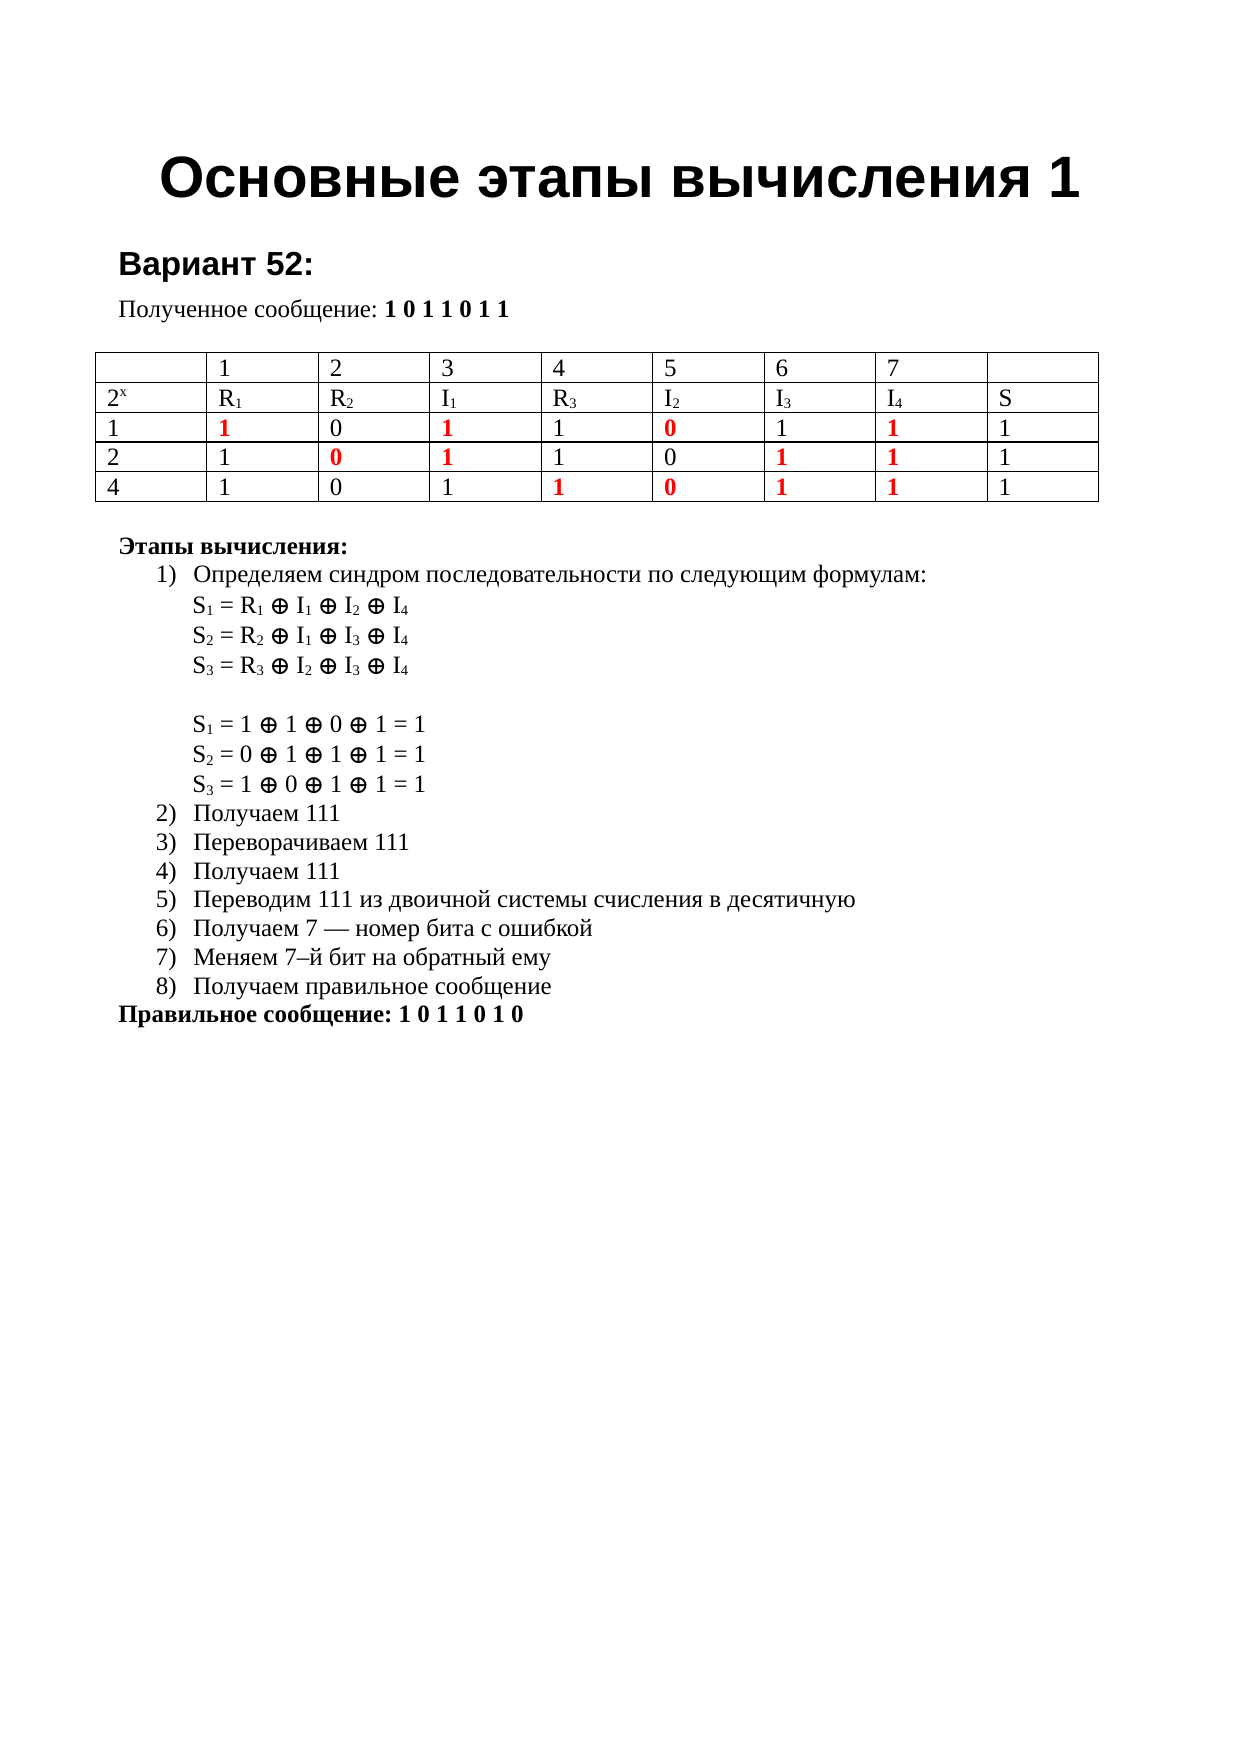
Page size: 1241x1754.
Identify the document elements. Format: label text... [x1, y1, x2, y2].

table_header 5 [653, 353, 764, 382]
table_header 1 [207, 353, 318, 382]
table_header [988, 353, 1098, 382]
table_cell 2x [96, 383, 206, 412]
text S3 = R3 ⊕ I2 ⊕ I3 ⊕ I4 [192, 649, 1122, 679]
table_cell R2 [319, 383, 429, 412]
table_cell 1 [765, 443, 875, 471]
subtitle Вариант 52: [118, 243, 1122, 282]
list Получаем правильное сообщение [156, 971, 1122, 999]
list Получаем 111 [156, 856, 1122, 884]
table_cell 1 [542, 472, 652, 501]
table_cell 1 [207, 413, 318, 441]
table_cell 1 [988, 413, 1098, 441]
table_cell 1 [207, 443, 318, 471]
table_cell I1 [430, 383, 541, 412]
list Получаем 111 [156, 798, 1122, 827]
table_cell 1 [542, 413, 652, 441]
table_cell 1 [542, 443, 652, 471]
table_header 4 [542, 353, 652, 382]
list Переворачиваем 111 [156, 827, 1122, 856]
table_cell I3 [765, 383, 875, 412]
table_cell 0 [319, 443, 429, 471]
table_cell 0 [653, 413, 764, 441]
table_cell 1 [765, 472, 875, 501]
list Переводим 111 из двоичной системы счисления в десятичную [156, 884, 1122, 913]
text Полученное сообщение: 1 0 1 1 0 1 1 [118, 294, 1122, 323]
list Меняем 7–й бит на обратный ему [156, 942, 1122, 971]
table_cell 1 [765, 413, 875, 441]
table_cell 0 [653, 443, 764, 471]
table_cell 2 [96, 443, 206, 471]
text Этапы вычисления: [118, 531, 1122, 559]
text S2 = R2 ⊕ I1 ⊕ I3 ⊕ I4 [192, 618, 1122, 649]
table_cell 1 [988, 472, 1098, 501]
text S3 = 1 ⊕ 0 ⊕ 1 ⊕ 1 = 1 [192, 768, 1122, 798]
table_cell 0 [653, 472, 764, 501]
text Правильное сообщение: 1 0 1 1 0 1 0 [118, 999, 1122, 1028]
text S2 = 0 ⊕ 1 ⊕ 1 ⊕ 1 = 1 [192, 738, 1122, 768]
table_cell 4 [96, 472, 206, 501]
table_cell I2 [653, 383, 764, 412]
table_cell 1 [988, 443, 1098, 471]
table_cell 1 [430, 413, 541, 441]
table_header 3 [430, 353, 541, 382]
table_cell 0 [319, 472, 429, 501]
table_cell 0 [319, 413, 429, 441]
table_cell R1 [207, 383, 318, 412]
table_cell S [988, 383, 1098, 412]
table_cell 1 [430, 443, 541, 471]
text S1 = R1 ⊕ I1 ⊕ I2 ⊕ I4 [192, 588, 1122, 618]
title Основные этапы вычисления 1 [118, 143, 1122, 210]
table_cell R3 [542, 383, 652, 412]
table_cell 1 [430, 472, 541, 501]
table_cell 1 [96, 413, 206, 441]
list Получаем 7 — номер бита с ошибкой [156, 913, 1122, 942]
table_header [96, 353, 206, 382]
table_cell 1 [207, 472, 318, 501]
table_cell 1 [876, 472, 987, 501]
table_header 2 [319, 353, 429, 382]
table_header 6 [765, 353, 875, 382]
table_cell 1 [876, 413, 987, 441]
table_header 7 [876, 353, 987, 382]
text S1 = 1 ⊕ 1 ⊕ 0 ⊕ 1 = 1 [192, 708, 1122, 738]
table_cell 1 [876, 443, 987, 471]
table_cell I4 [876, 383, 987, 412]
list Определяем синдром последовательности по следующим формулам: [156, 559, 1122, 588]
